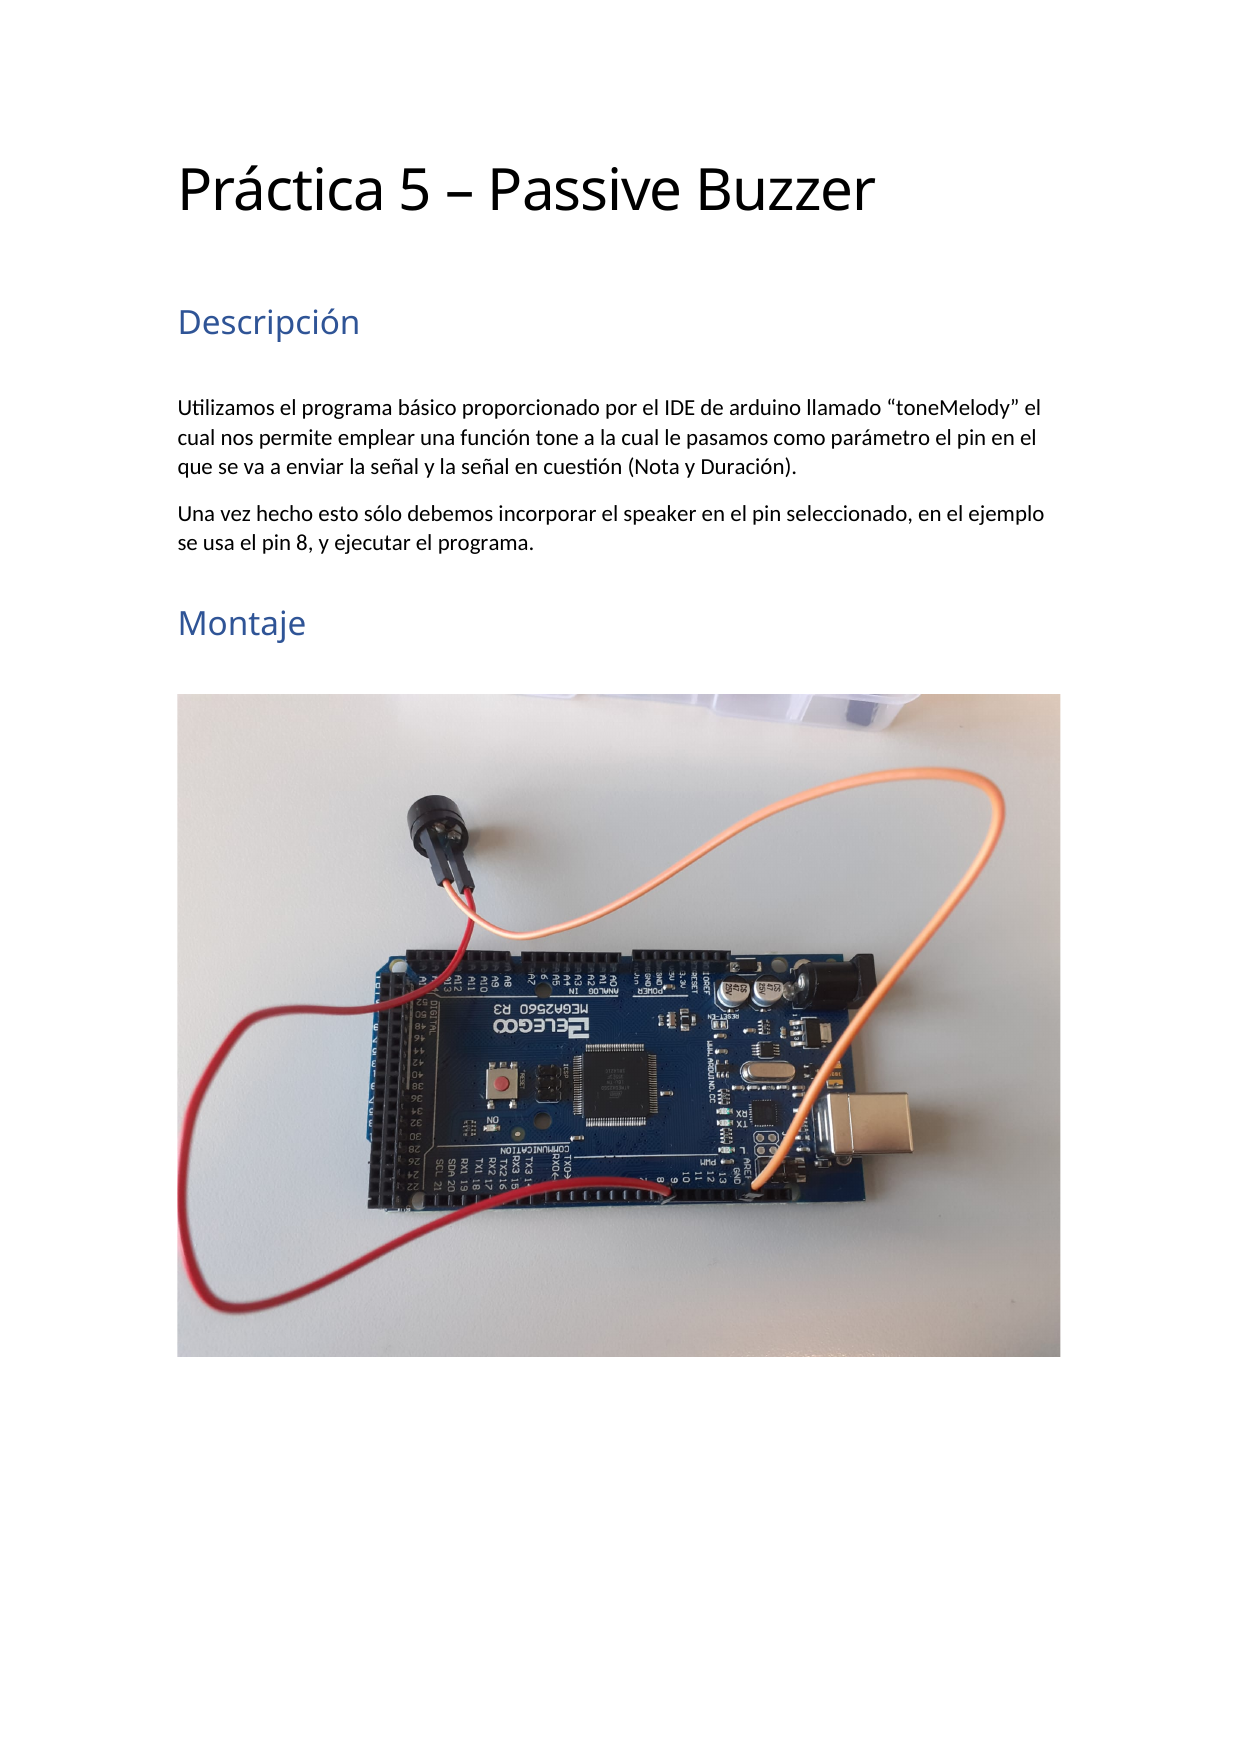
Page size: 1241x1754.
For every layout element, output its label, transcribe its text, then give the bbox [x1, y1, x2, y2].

text Utilizamos el programa básico proporcionado por el IDE de arduino llamado “toneMelody” el cual nos permite emplear una función tone a la cual le pasamos como parámetro el pin en el que se va a enviar la señal y la señal en cuestión (Nota y Duración). [177, 393, 1063, 480]
text Una vez hecho esto sólo debemos incorporar el speaker en el pin seleccionado, en el ejemplo se usa el pin 8, y ejecutar el programa. [177, 499, 1063, 556]
subtitle Descripción [177, 298, 1063, 344]
subtitle Montaje [177, 600, 1063, 645]
text Práctica 5 – Passive Buzzer [177, 148, 1063, 227]
